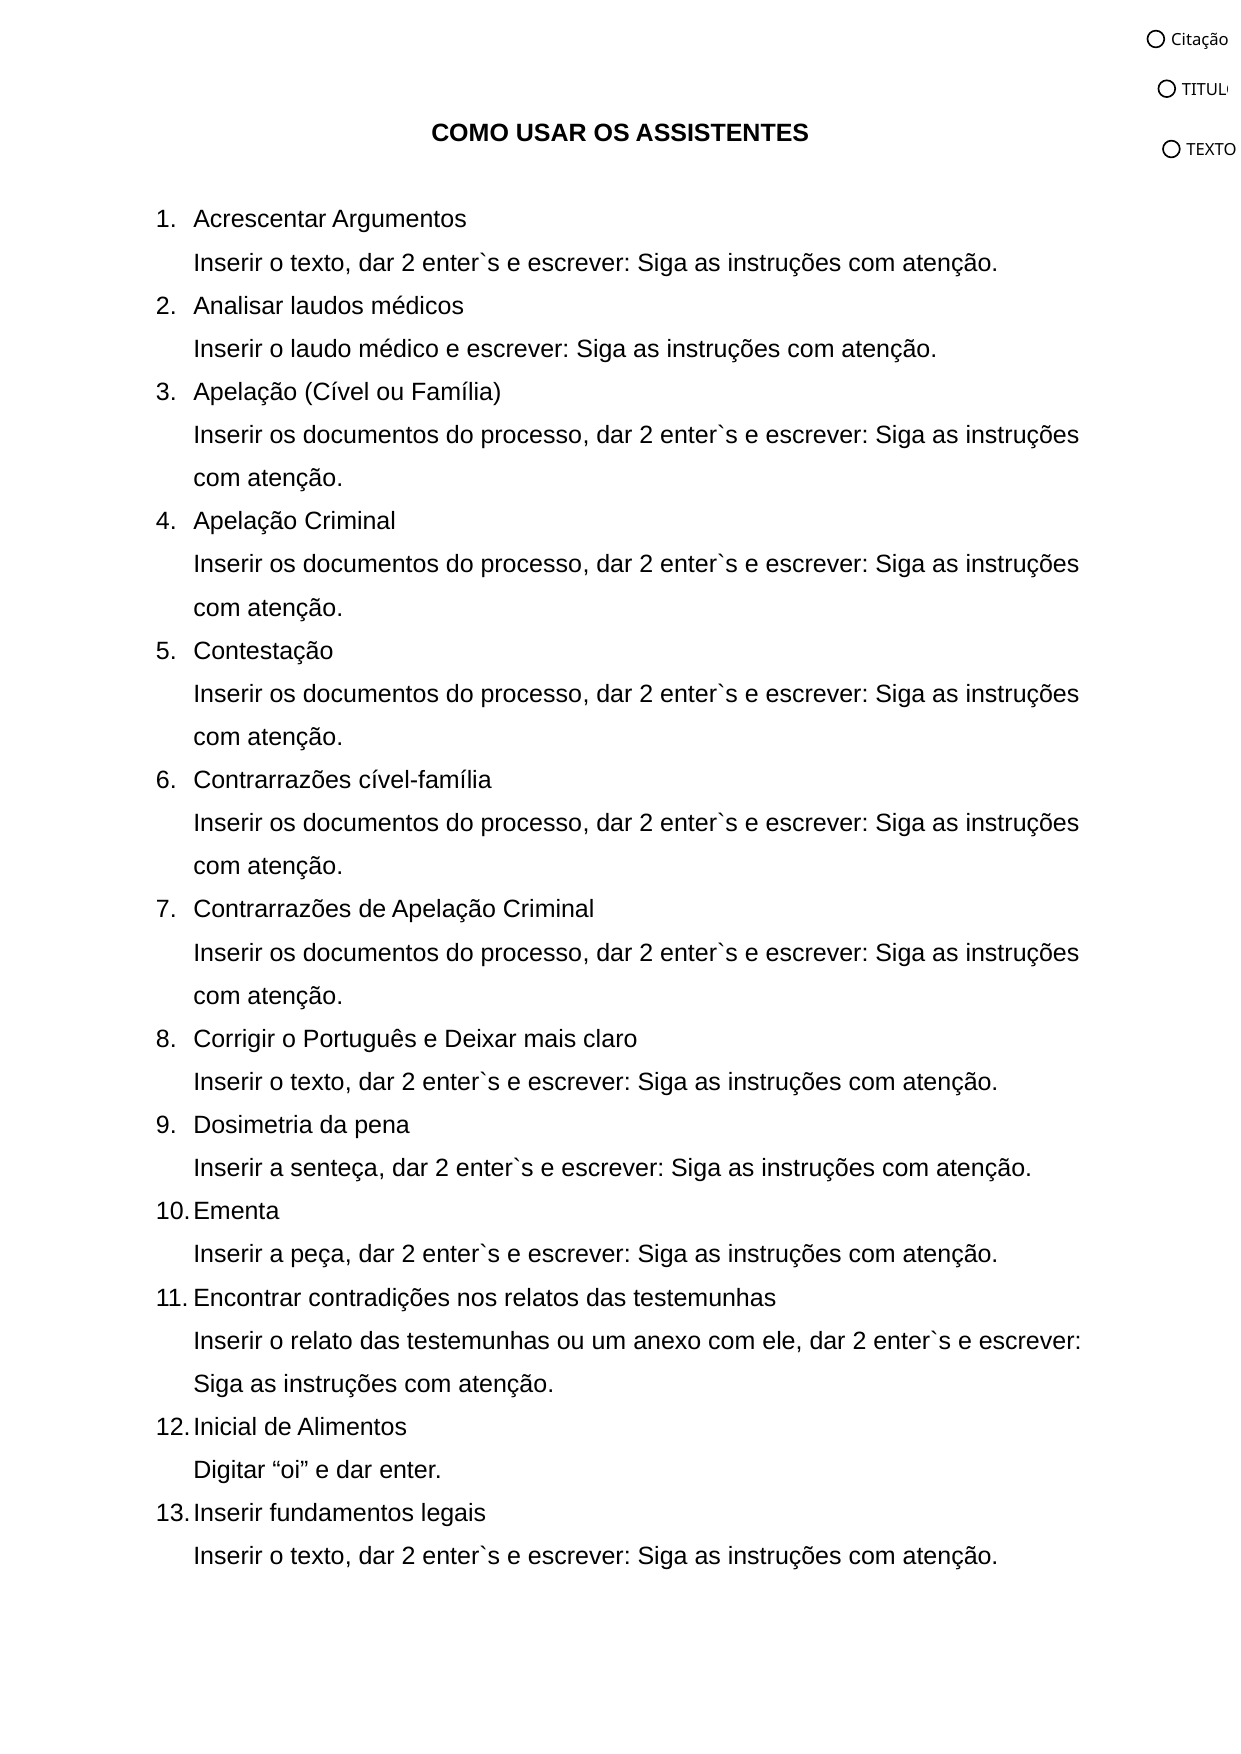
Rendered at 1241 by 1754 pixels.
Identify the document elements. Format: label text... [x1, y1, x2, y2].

list Inserir os documentos do processo, dar 2 enter`s e escrever: Siga as instruções com atenção. [156, 808, 1122, 880]
list Acrescentar Argumentos [156, 204, 1122, 233]
list Inserir os documentos do processo, dar 2 enter`s e escrever: Siga as instruções com atenção. [156, 549, 1122, 621]
list Inserir a senteça, dar 2 enter`s e escrever: Siga as instruções com atenção. [156, 1153, 1122, 1182]
list Contestação [156, 636, 1122, 664]
list Analisar laudos médicos [156, 291, 1122, 319]
list Apelação Criminal [156, 506, 1122, 535]
list Encontrar contradições nos relatos das testemunhas [156, 1282, 1122, 1311]
list Apelação (Cível ou Família) [156, 377, 1122, 406]
list Inserir o relato das testemunhas ou um anexo com ele, dar 2 enter`s e escrever: Siga as instruções com atenção. [156, 1326, 1122, 1397]
list Inserir fundamentos legais [156, 1498, 1122, 1527]
list Dosimetria da pena [156, 1110, 1122, 1139]
list Inserir os documentos do processo, dar 2 enter`s e escrever: Siga as instruções com atenção. [156, 937, 1122, 1009]
list Contrarrazões cível-família [156, 765, 1122, 794]
list Inserir o texto, dar 2 enter`s e escrever: Siga as instruções com atenção. [156, 1067, 1122, 1096]
list Digitar “oi” e dar enter. [156, 1455, 1122, 1484]
list Inserir o texto, dar 2 enter`s e escrever: Siga as instruções com atenção. [156, 1541, 1122, 1570]
list Inserir o laudo médico e escrever: Siga as instruções com atenção. [156, 334, 1122, 362]
text COMO USAR OS ASSISTENTES [118, 118, 1122, 147]
list Corrigir o Português e Deixar mais claro [156, 1024, 1122, 1052]
list Contrarrazões de Apelação Criminal [156, 894, 1122, 923]
list Inserir a peça, dar 2 enter`s e escrever: Siga as instruções com atenção. [156, 1239, 1122, 1268]
list Inserir os documentos do processo, dar 2 enter`s e escrever: Siga as instruções com atenção. [156, 420, 1122, 492]
list Inserir o texto, dar 2 enter`s e escrever: Siga as instruções com atenção. [156, 247, 1122, 276]
list Inicial de Alimentos [156, 1412, 1122, 1441]
list Inserir os documentos do processo, dar 2 enter`s e escrever: Siga as instruções com atenção. [156, 679, 1122, 751]
list Ementa [156, 1196, 1122, 1225]
